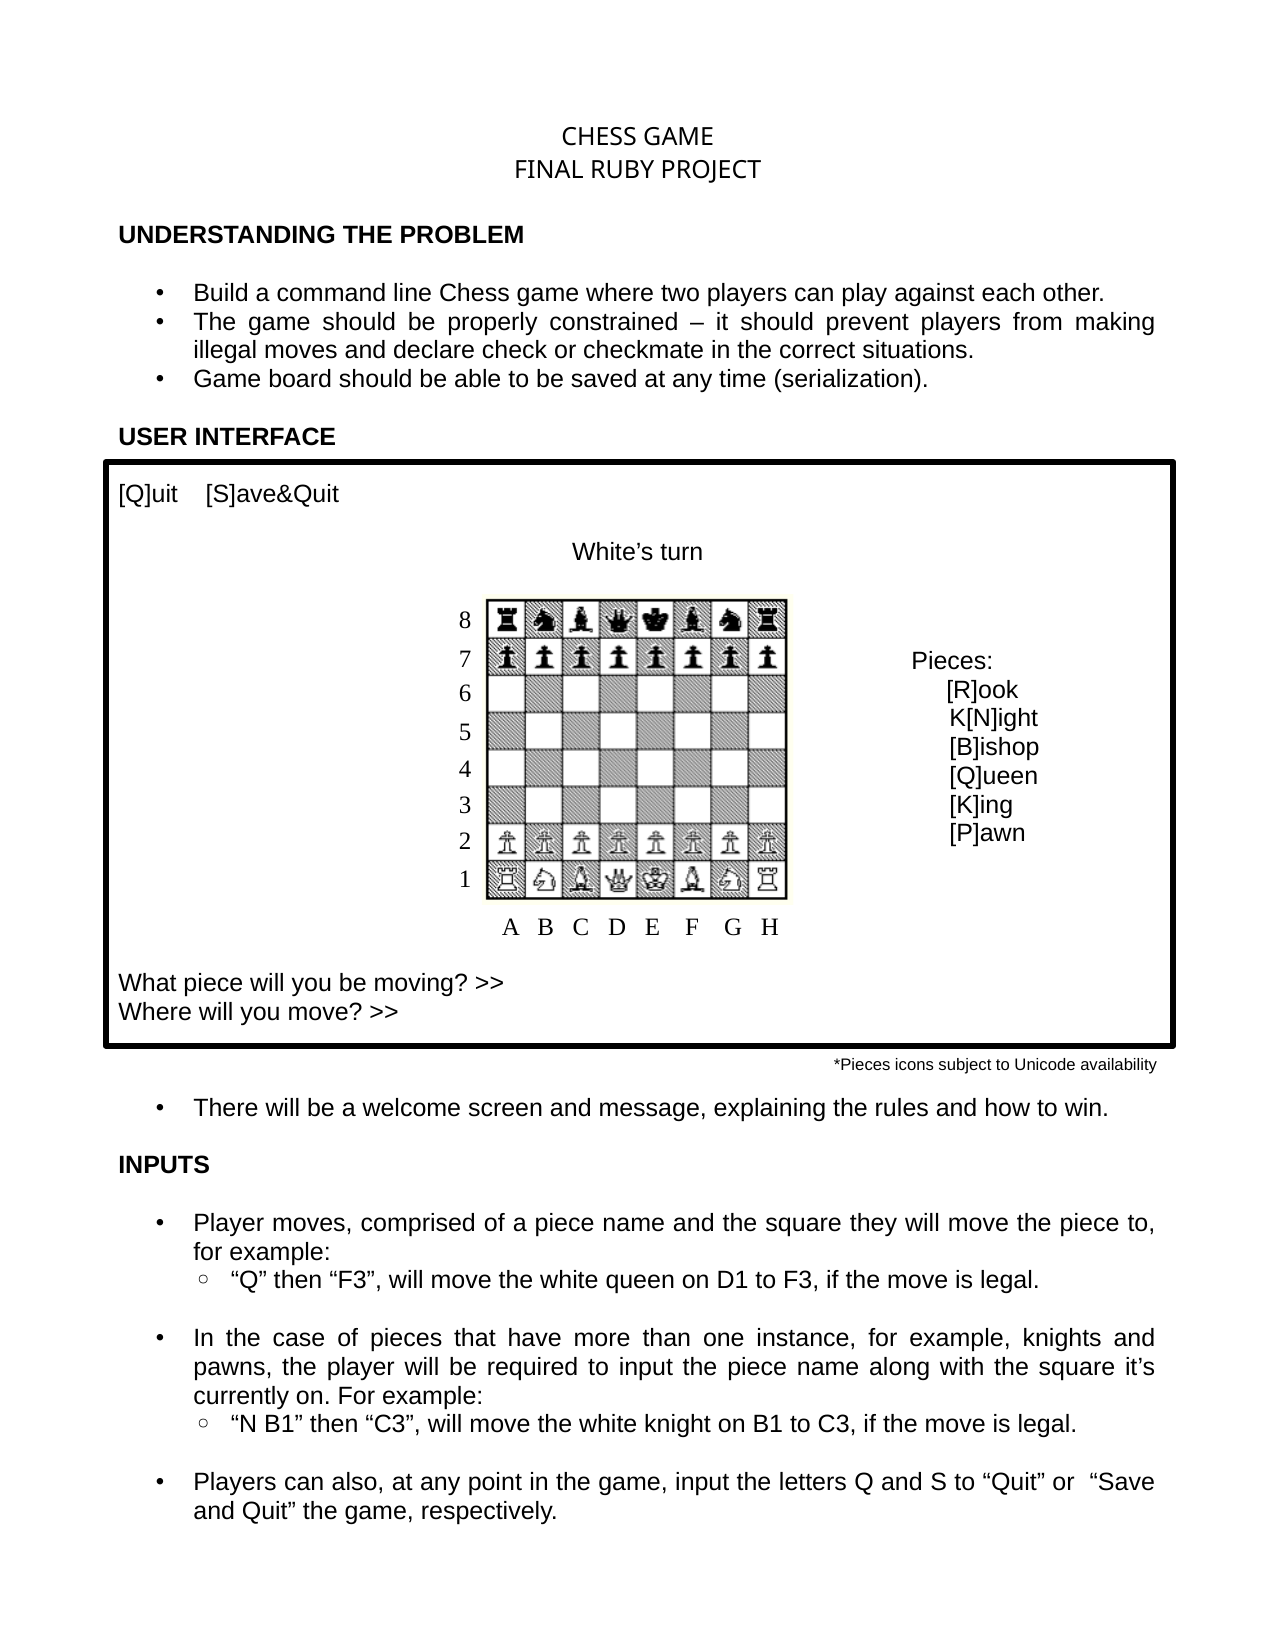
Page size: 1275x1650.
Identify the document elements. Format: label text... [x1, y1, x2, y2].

text What piece will you be moving? >> [118, 968, 1157, 997]
text UNDERSTANDING THE PROBLEM [118, 220, 1157, 249]
picture [481, 594, 794, 905]
list The game should be properly constrained – it should prevent players from making illegal moves and declare check or checkmate in the correct situations. [156, 307, 1157, 364]
text Where will you move? >> [118, 997, 1157, 1026]
list “N B1” then “C3”, will move the white knight on B1 to C3, if the move is legal. [193, 1409, 1157, 1438]
text FINAL RUBY PROJECT [118, 152, 1157, 186]
text INPUTS [118, 1150, 1157, 1179]
list There will be a welcome screen and message, explaining the rules and how to win. [156, 1093, 1157, 1122]
text USER INTERFACE [118, 422, 1157, 451]
text CHESS GAME [118, 118, 1157, 152]
text *Pieces icons subject to Unicode availability [118, 1054, 1157, 1073]
list Player moves, comprised of a piece name and the square they will move the piece to, for example: [156, 1208, 1157, 1265]
list “Q” then “F3”, will move the white queen on D1 to F3, if the move is legal. [193, 1265, 1157, 1294]
list Build a command line Chess game where two players can play against each other. [156, 278, 1157, 307]
list In the case of pieces that have more than one instance, for example, knights and pawns, the player will be required to input the piece name along with the square it’s currently on. For example: [156, 1323, 1157, 1409]
text [Q]uit [S]ave&Quit [118, 479, 1157, 508]
list Game board should be able to be saved at any time (serialization). [156, 364, 1157, 393]
text White’s turn [118, 537, 1157, 566]
list Players can also, at any point in the game, input the letters Q and S to “Quit” or “Save and Quit” the game, respectively. [156, 1467, 1157, 1524]
